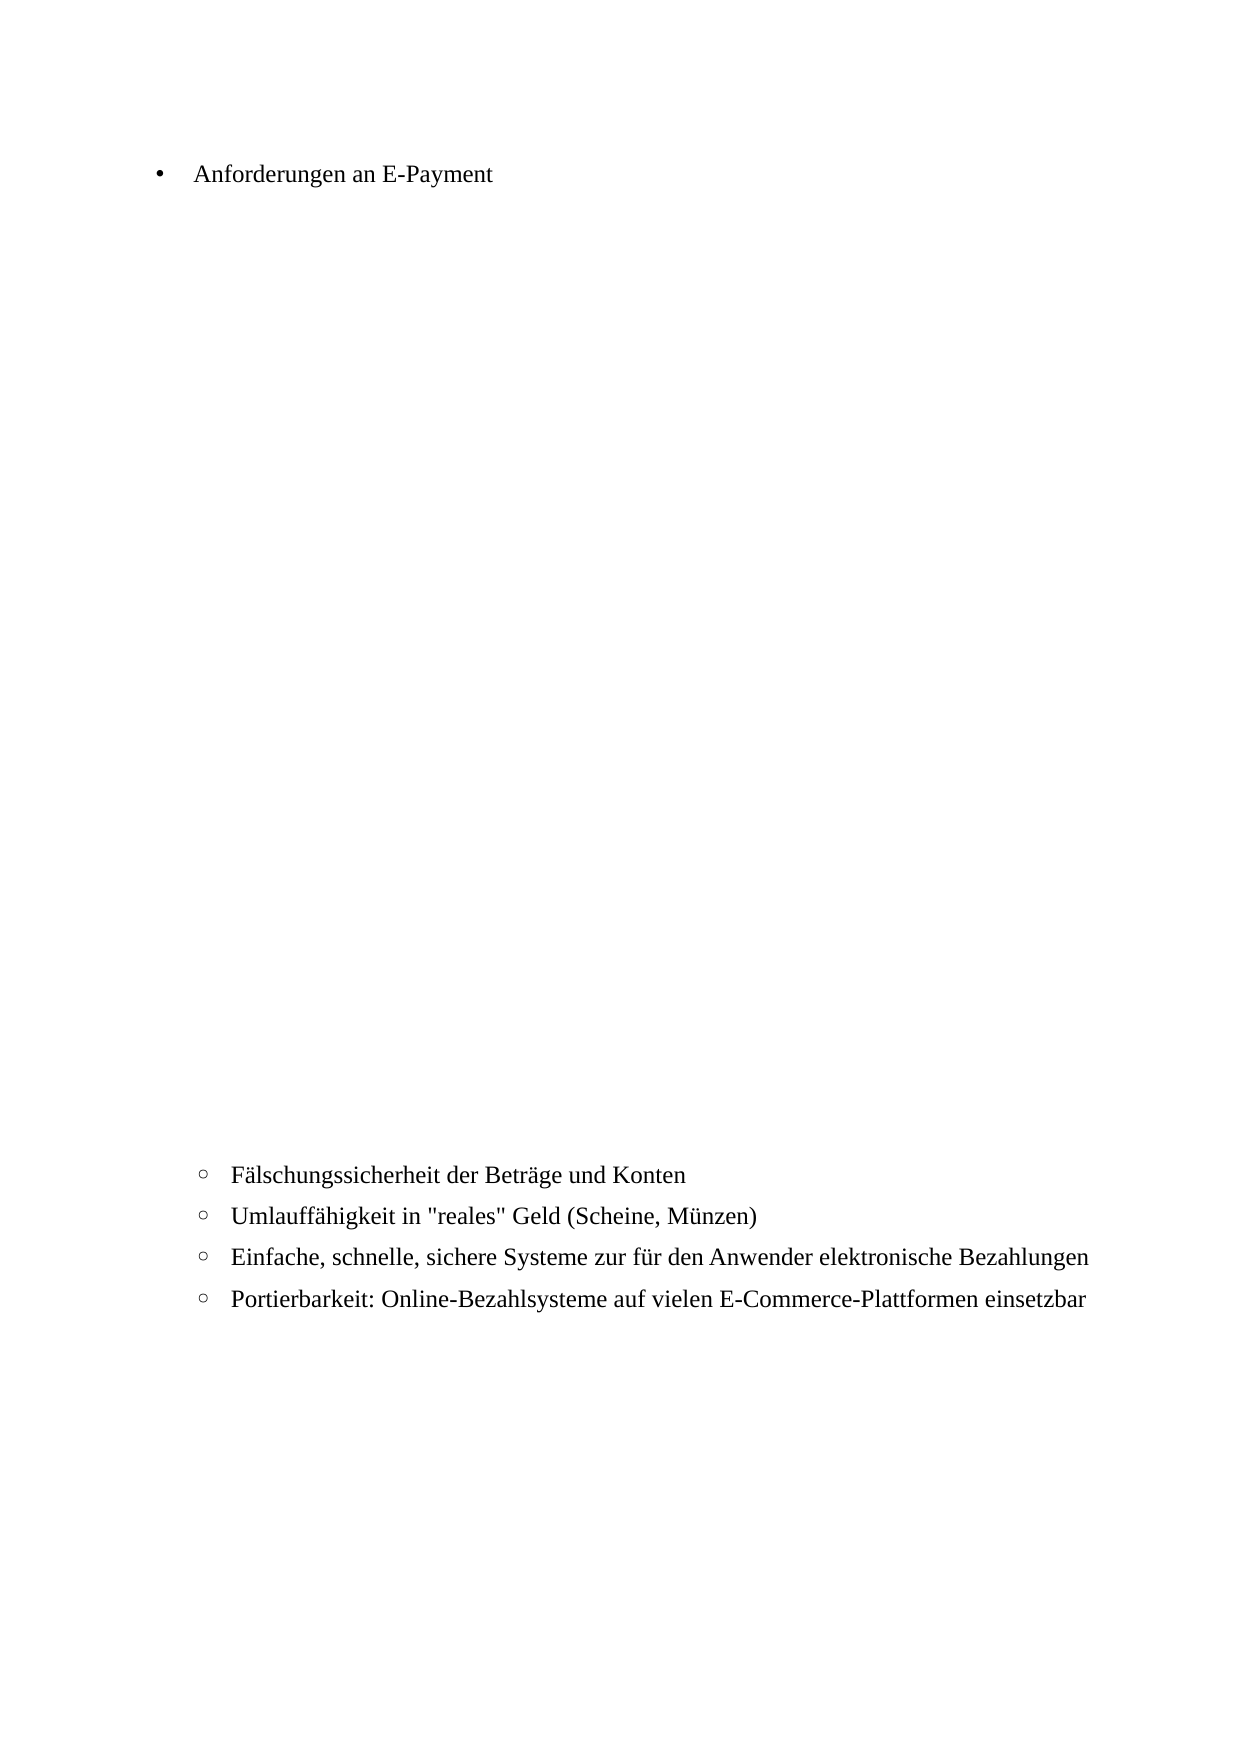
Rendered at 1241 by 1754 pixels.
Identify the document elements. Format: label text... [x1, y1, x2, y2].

list Fälschungssicherheit der Beträge und Konten [193, 201, 1122, 1189]
list Einfache, schnelle, sichere Systeme zur für den Anwender elektronische Bezahlungen [193, 1242, 1122, 1271]
list Umlauffähigkeit in "reales" Geld (Scheine, Münzen) [193, 1201, 1122, 1230]
list Portierbarkeit: Online-Bezahlsysteme auf vielen E-Commerce-Plattformen einsetzbar [193, 1284, 1122, 1312]
list Anforderungen an E-Payment [156, 159, 1122, 188]
